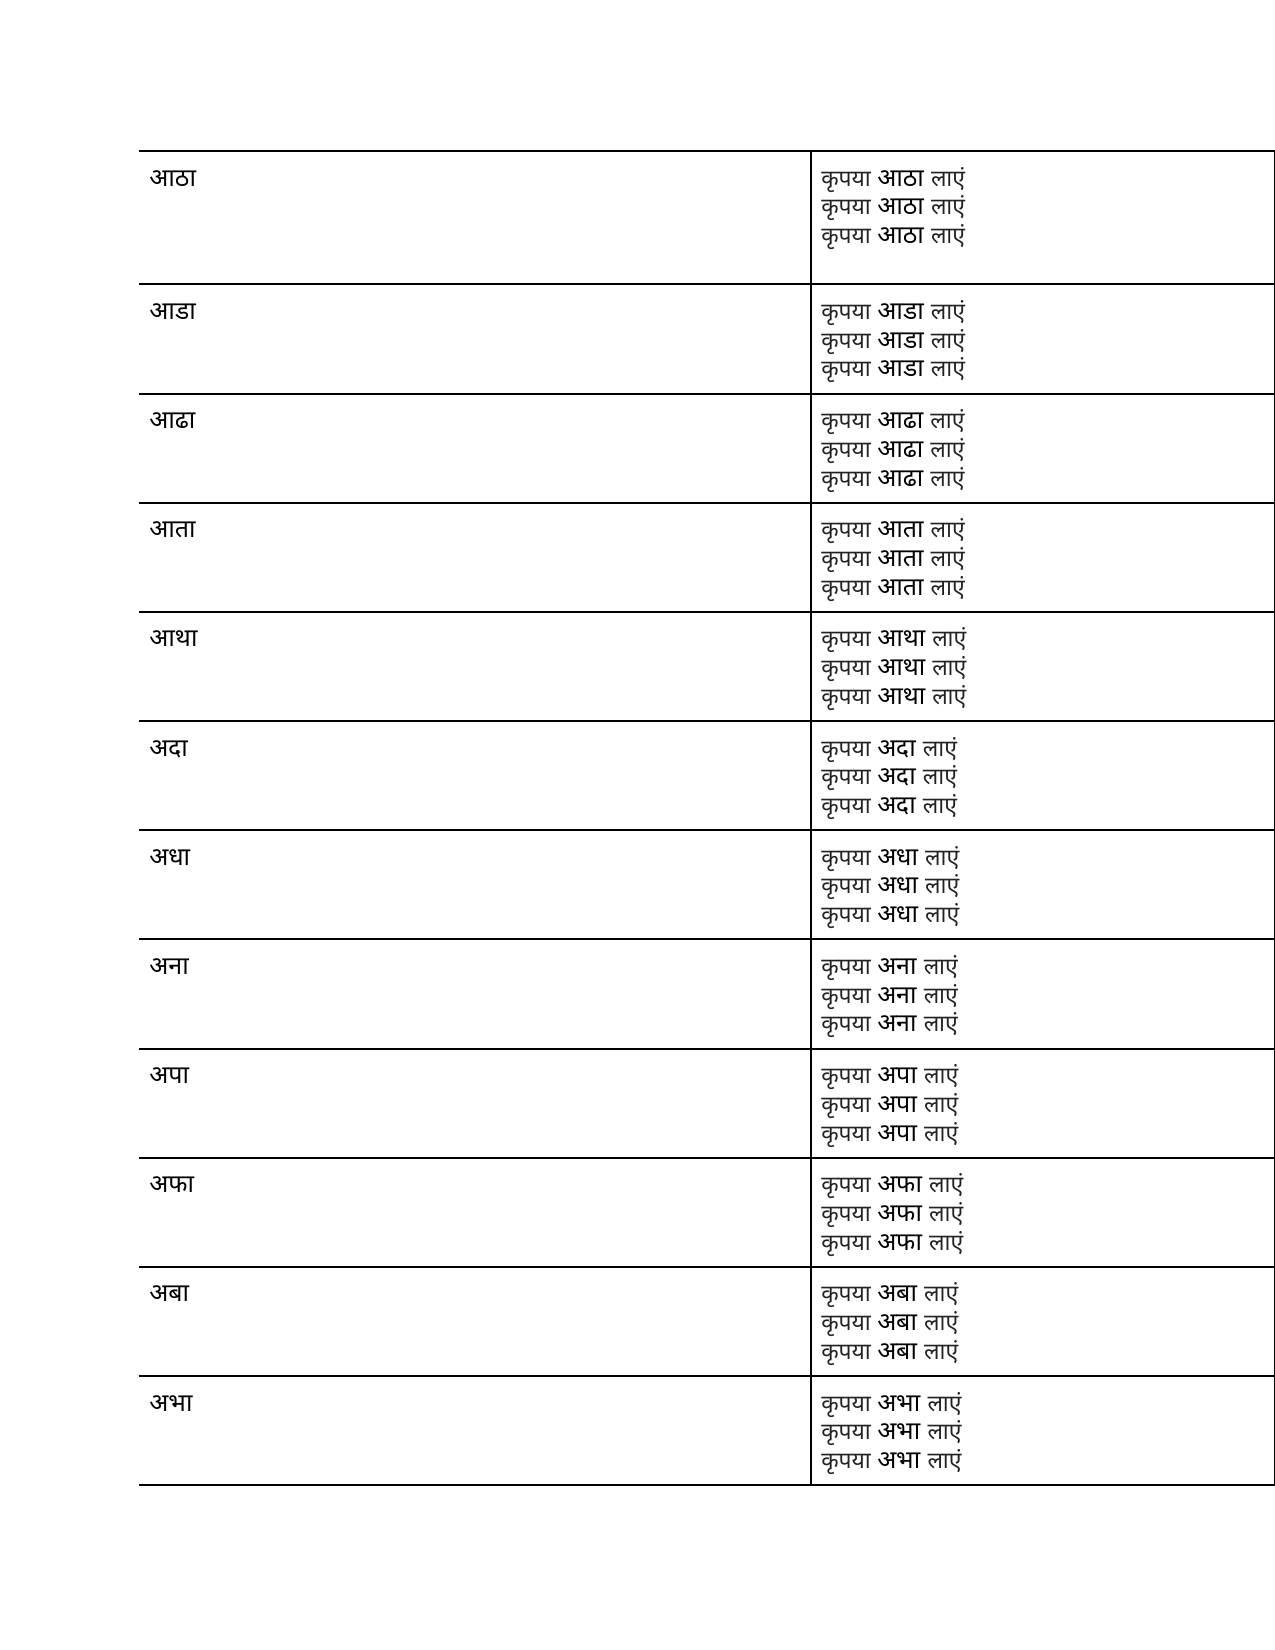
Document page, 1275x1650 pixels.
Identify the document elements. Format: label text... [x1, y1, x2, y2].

table_cell अबा [139, 1268, 810, 1375]
table_cell आडा [139, 285, 810, 392]
table_cell अपा [139, 1050, 810, 1157]
table_cell कृपया आथा लाएं कृपया आथा लाएं कृपया आथा लाएं [812, 613, 1274, 720]
table_cell कृपया अपा लाएं कृपया अपा लाएं कृपया अपा लाएं [812, 1050, 1274, 1157]
table_cell कृपया आडा लाएं कृपया आडा लाएं कृपया आडा लाएं [812, 285, 1274, 392]
table_cell कृपया आठा लाएं कृपया आठा लाएं कृपया आठा लाएं [812, 152, 1274, 283]
table_cell कृपया अफा लाएं कृपया अफा लाएं कृपया अफा लाएं [812, 1159, 1274, 1266]
table_cell आथा [139, 613, 810, 720]
table_cell कृपया अना लाएं कृपया अना लाएं कृपया अना लाएं [812, 940, 1274, 1047]
table_cell आठा [139, 152, 810, 283]
table_cell कृपया अबा लाएं कृपया अबा लाएं कृपया अबा लाएं [812, 1268, 1274, 1375]
table_cell कृपया अभा लाएं कृपया अभा लाएं कृपया अभा लाएं [812, 1377, 1274, 1484]
table_cell आढा [139, 395, 810, 502]
table_cell अफा [139, 1159, 810, 1266]
table_cell आता [139, 504, 810, 611]
table_cell कृपया आढा लाएं कृपया आढा लाएं कृपया आढा लाएं [812, 395, 1274, 502]
table_cell कृपया आता लाएं कृपया आता लाएं कृपया आता लाएं [812, 504, 1274, 611]
table_cell अना [139, 940, 810, 1047]
table_cell अदा [139, 722, 810, 829]
table_cell कृपया अधा लाएं कृपया अधा लाएं कृपया अधा लाएं [812, 831, 1274, 938]
table_cell अभा [139, 1377, 810, 1484]
table_cell कृपया अदा लाएं कृपया अदा लाएं कृपया अदा लाएं [812, 722, 1274, 829]
table_cell अधा [139, 831, 810, 938]
